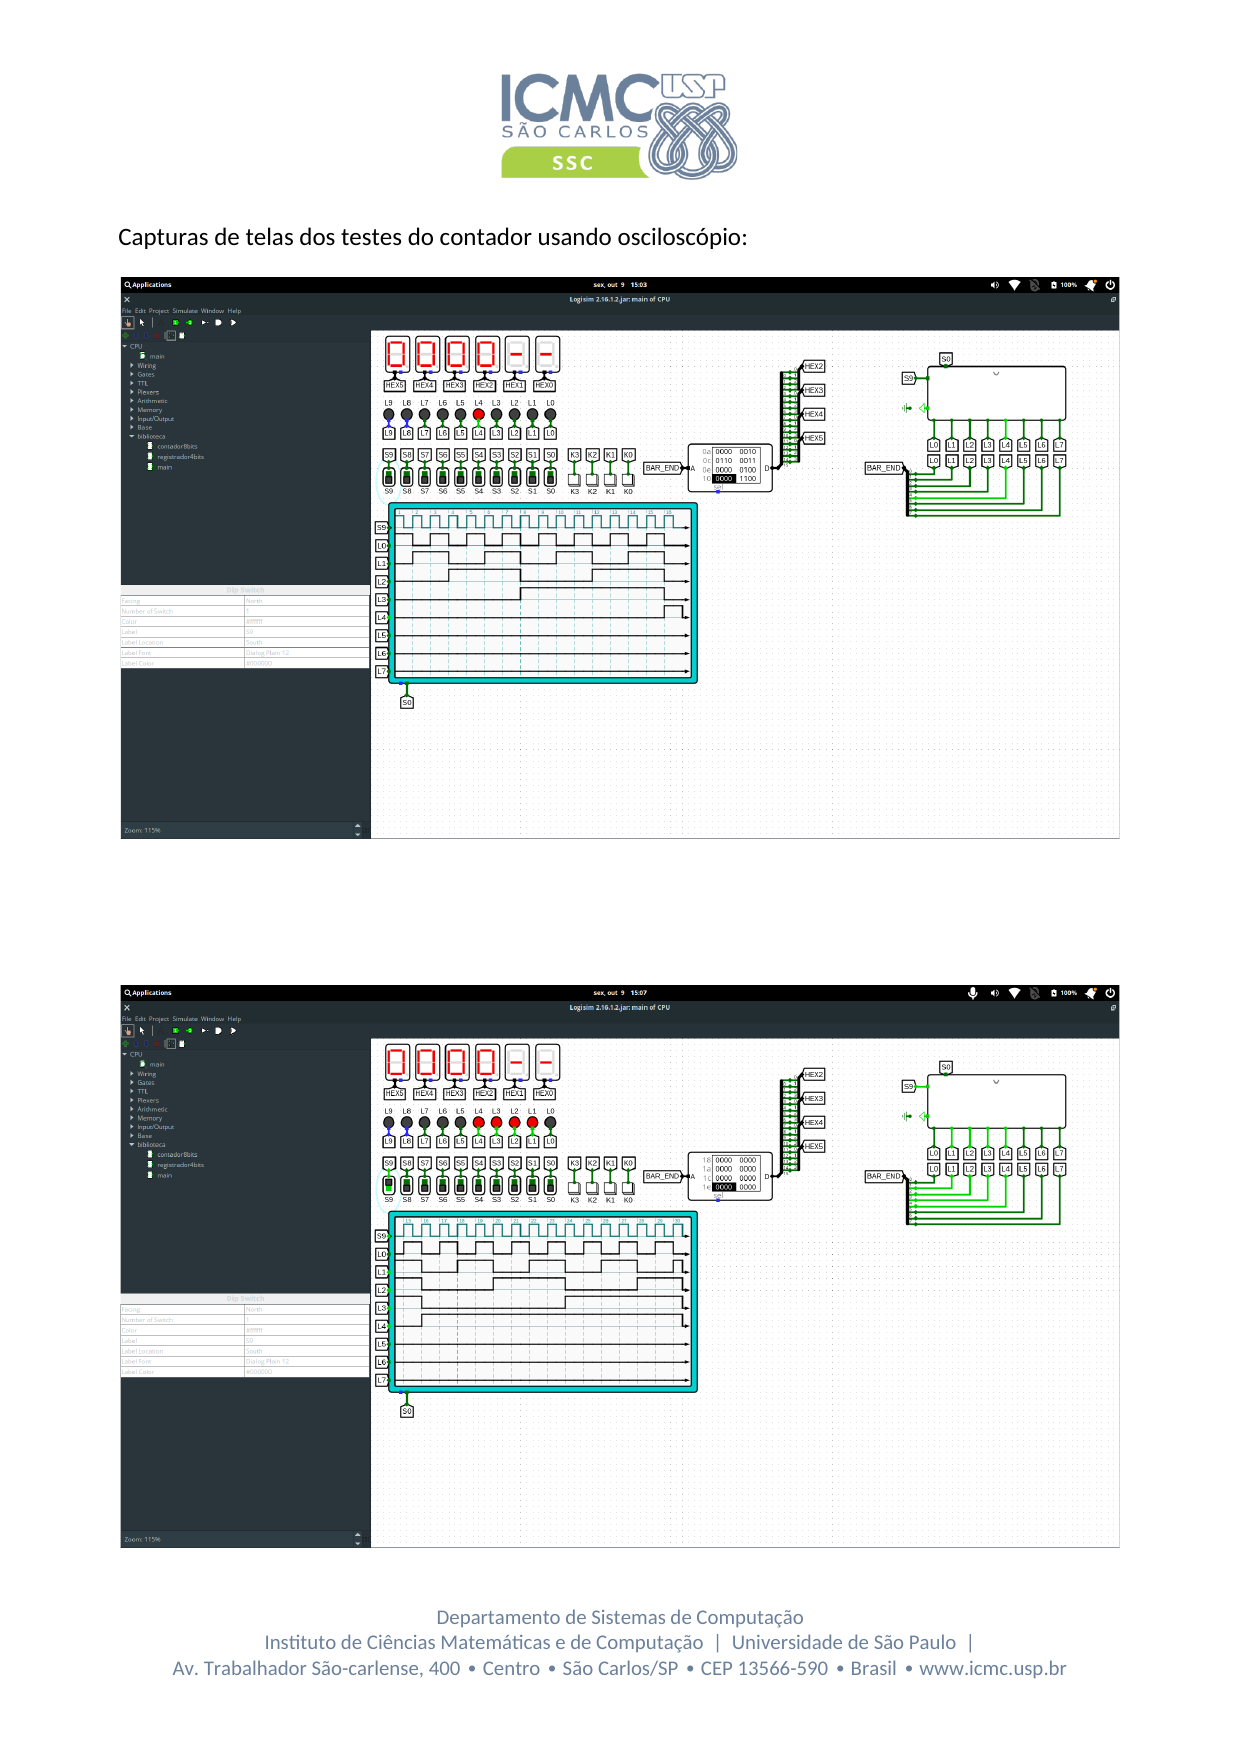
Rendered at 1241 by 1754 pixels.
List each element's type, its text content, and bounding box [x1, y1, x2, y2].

text Capturas de telas dos testes do contador usando osciloscópio: [118, 222, 1122, 252]
picture [501, 73, 738, 180]
picture [120, 985, 1120, 1548]
picture [120, 277, 1120, 839]
